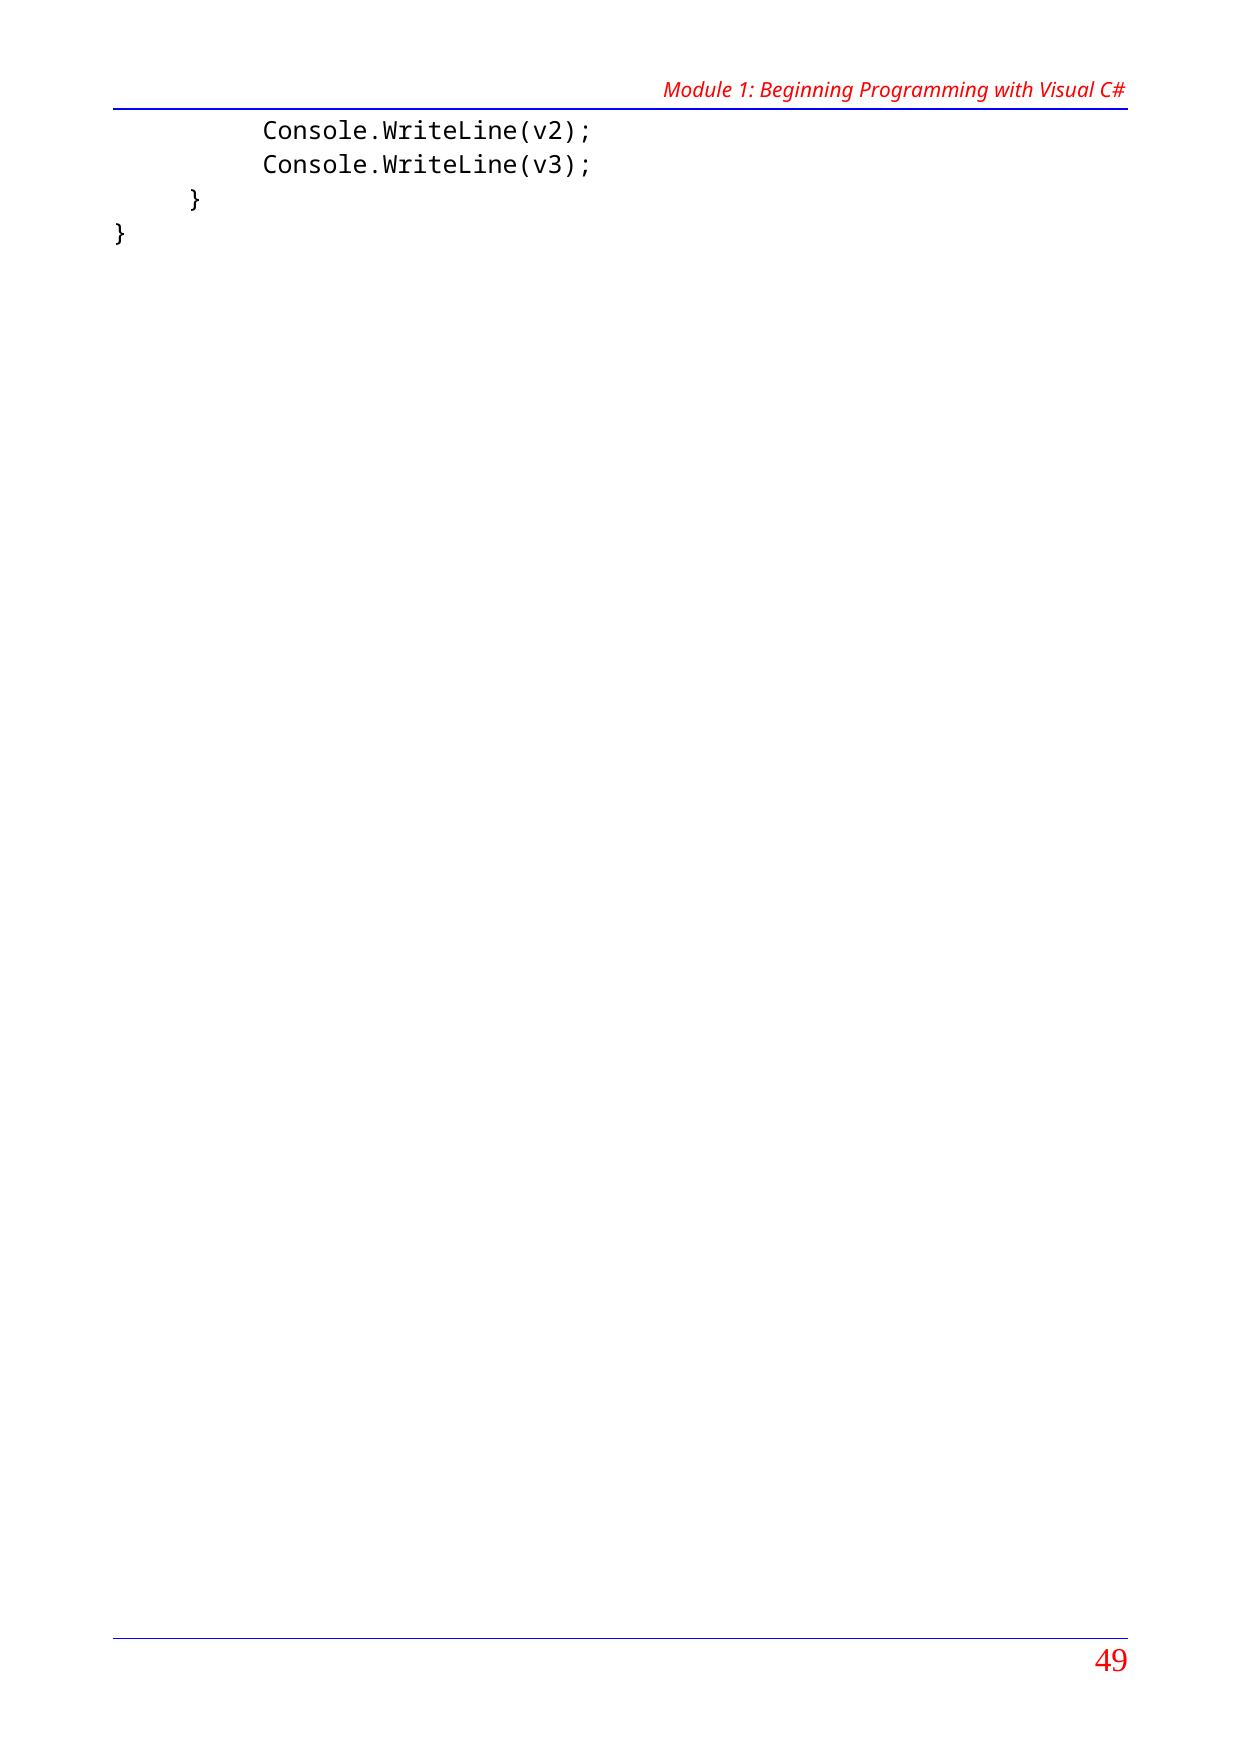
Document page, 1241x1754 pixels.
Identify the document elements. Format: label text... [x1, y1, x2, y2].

text Console.WriteLine(v2); [112, 112, 1128, 147]
text } [112, 181, 1128, 215]
text } [112, 215, 1128, 249]
text Console.WriteLine(v3); [112, 147, 1128, 181]
